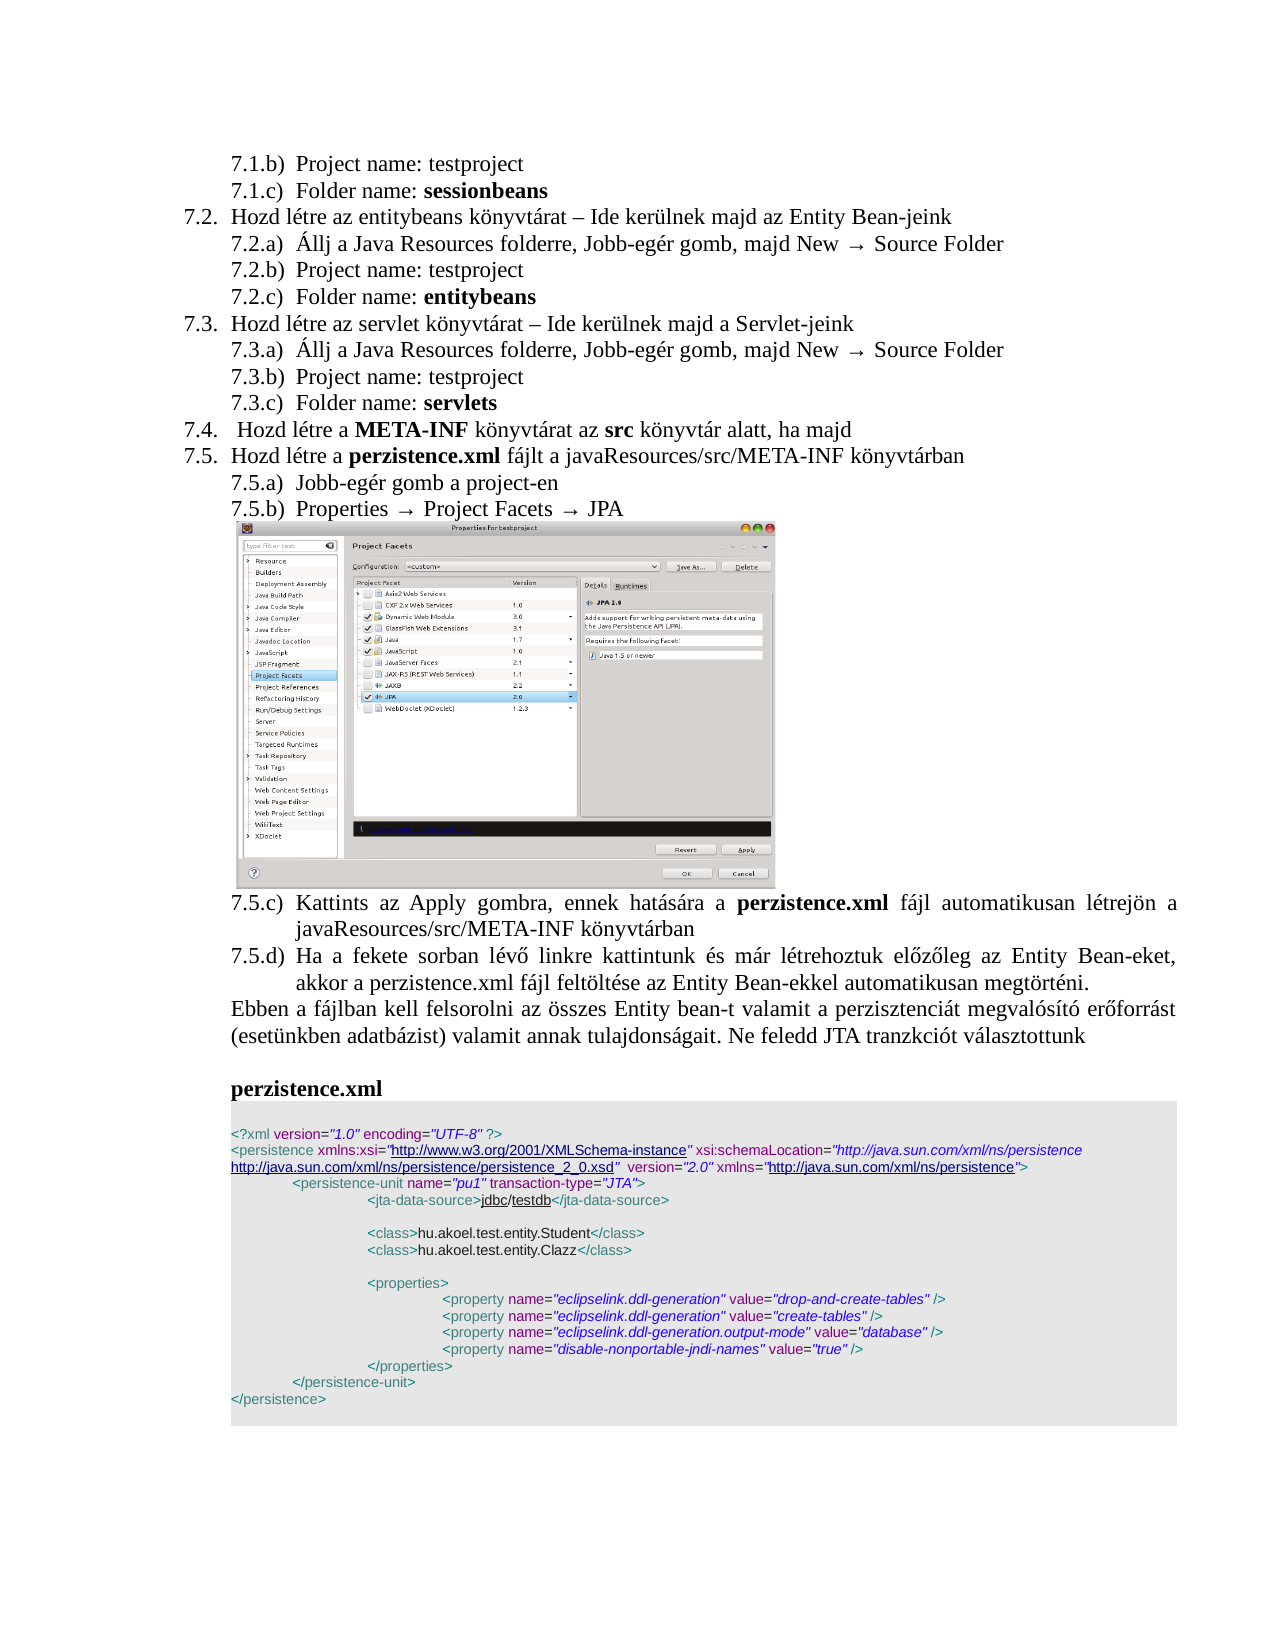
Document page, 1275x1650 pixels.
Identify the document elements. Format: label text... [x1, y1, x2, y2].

picture [236, 521, 776, 889]
subtitle Folder name: servlets [231, 389, 1177, 416]
subtitle Project name: testproject [231, 256, 1177, 283]
text </persistence> [231, 1391, 1177, 1407]
text <jta-data-source>jdbc/testdb</jta-data-source> [231, 1192, 1177, 1208]
text <property name="eclipselink.ddl-generation" value="drop-and-create-tables" /> [231, 1291, 1177, 1308]
subtitle Ebben a fájlban kell felsorolni az összes Entity bean-t valamit a perzisztenciát megvalósító erőforrást (esetünkben adatbázist) valamit annak tulajdonságait. Ne feledd JTA tranzkciót választottunk [231, 995, 1177, 1048]
subtitle Jobb-egér gomb a project-en [231, 469, 1177, 495]
subtitle perzistence.xml [231, 1074, 1177, 1101]
subtitle Properties → Project Facets → JPA [231, 495, 1177, 522]
text <?xml version="1.0" encoding="UTF-8" ?> [231, 1126, 1177, 1142]
subtitle Project name: testproject [231, 362, 1177, 389]
text <property name="eclipselink.ddl-generation.output-mode" value="database" /> [231, 1324, 1177, 1341]
subtitle Ha a fekete sorban lévő linkre kattintunk és már létrehoztuk előzőleg az Entity Bean-eket, akkor a perzistence.xml fájl feltöltése az Entity Bean-ekkel automatikusan megtörténi. [231, 942, 1177, 995]
text <persistence-unit name="pu1" transaction-type="JTA"> [231, 1175, 1177, 1192]
subtitle Project name: testproject [231, 150, 1177, 177]
text <property name="disable-nonportable-jndi-names" value="true" /> [231, 1341, 1177, 1357]
subtitle Folder name: entitybeans [231, 283, 1177, 309]
subtitle Állj a Java Resources folderre, Jobb-egér gomb, majd New → Source Folder [231, 230, 1177, 256]
subtitle Hozd létre a perzistence.xml fájlt a javaResources/src/META-INF könyvtárban [183, 442, 1177, 469]
subtitle Folder name: sessionbeans [231, 177, 1177, 203]
text <class>hu.akoel.test.entity.Clazz</class> [231, 1242, 1177, 1258]
text <property name="eclipselink.ddl-generation" value="create-tables" /> [231, 1308, 1177, 1324]
subtitle Kattints az Apply gombra, ennek hatására a perzistence.xml fájl automatikusan létrejön a javaResources/src/META-INF könyvtárban [231, 889, 1177, 942]
text <persistence xmlns:xsi="http://www.w3.org/2001/XMLSchema-instance" xsi:schemaLocation="http://java.sun.com/xml/ns/persistence http://java.sun.com/xml/ns/persistence/persistence_2_0.xsd" version="2.0" xmlns="http://java.sun.com/xml/ns/persistence"> [231, 1142, 1177, 1175]
subtitle Hozd létre az servlet könyvtárat – Ide kerülnek majd a Servlet-jeink [183, 309, 1177, 336]
text <class>hu.akoel.test.entity.Student</class> [231, 1225, 1177, 1242]
text </persistence-unit> [231, 1374, 1177, 1391]
subtitle Állj a Java Resources folderre, Jobb-egér gomb, majd New → Source Folder [231, 336, 1177, 362]
text <properties> [231, 1275, 1177, 1291]
subtitle Hozd létre az entitybeans könyvtárat – Ide kerülnek majd az Entity Bean-jeink [183, 203, 1177, 230]
text </properties> [231, 1357, 1177, 1374]
subtitle Hozd létre a META-INF könyvtárat az src könyvtár alatt, ha majd [183, 416, 1177, 442]
